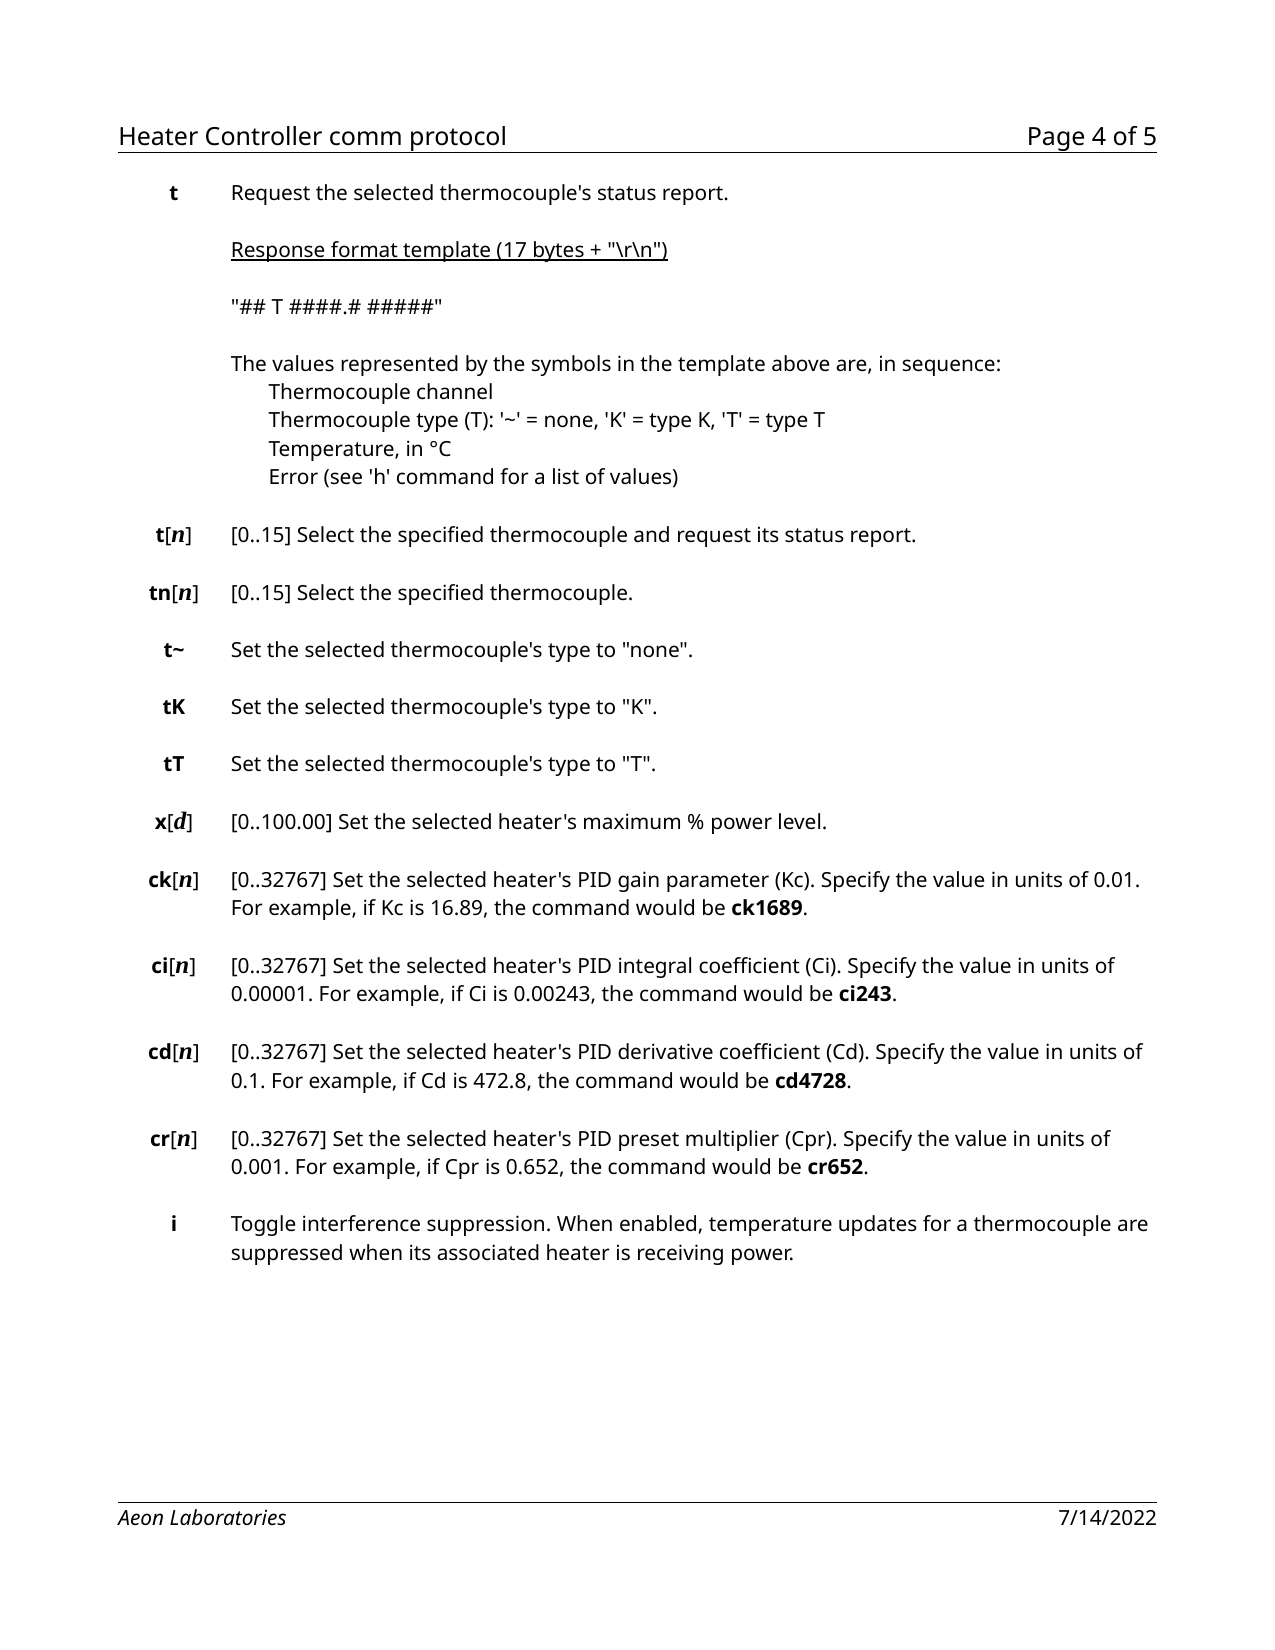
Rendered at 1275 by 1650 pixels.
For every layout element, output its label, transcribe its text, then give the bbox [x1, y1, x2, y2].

text t~ Set the selected thermocouple's type to "none". [118, 635, 1157, 664]
text Response format template (17 bytes + "\r\n") [118, 235, 1157, 263]
text Thermocouple type (T): '~' = none, 'K' = type K, 'T' = type T [118, 406, 1157, 434]
text The values represented by the symbols in the template above are, in sequence: [118, 349, 1157, 377]
text i Toggle interference suppression. When enabled, temperature updates for a thermocouple are suppressed when its associated heater is receiving power. [118, 1209, 1157, 1266]
text tT Set the selected thermocouple's type to "T". [118, 749, 1157, 777]
text x[d] [0..100.00] Set the selected heater's maximum % power level. [118, 806, 1157, 835]
text ck[n] [0..32767] Set the selected heater's PID gain parameter (Kc). Specify the value in units of 0.01. For example, if Kc is 16.89, the command would be ck1689. [118, 864, 1157, 922]
text Error (see 'h' command for a list of values) [118, 462, 1157, 491]
text ci[n] [0..32767] Set the selected heater's PID integral coefficient (Ci). Specify the value in units of 0.00001. For example, if Ci is 0.00243, the command would be ci243. [118, 950, 1157, 1008]
text Temperature, in °C [118, 434, 1157, 462]
text cd[n] [0..32767] Set the selected heater's PID derivative coefficient (Cd). Specify the value in units of 0.1. For example, if Cd is 472.8, the command would be cd4728. [118, 1036, 1157, 1094]
text "## T ####.# #####" [118, 292, 1157, 320]
text t[n] [0..15] Select the specified thermocouple and request its status report. [118, 519, 1157, 549]
text tK Set the selected thermocouple's type to "K". [118, 692, 1157, 721]
text tn[n] [0..15] Select the specified thermocouple. [118, 577, 1157, 607]
text t Request the selected thermocouple's status report. [118, 178, 1157, 207]
text cr[n] [0..32767] Set the selected heater's PID preset multiplier (Cpr). Specify the value in units of 0.001. For example, if Cpr is 0.652, the command would be cr652. [118, 1123, 1157, 1181]
text Thermocouple channel [118, 377, 1157, 406]
